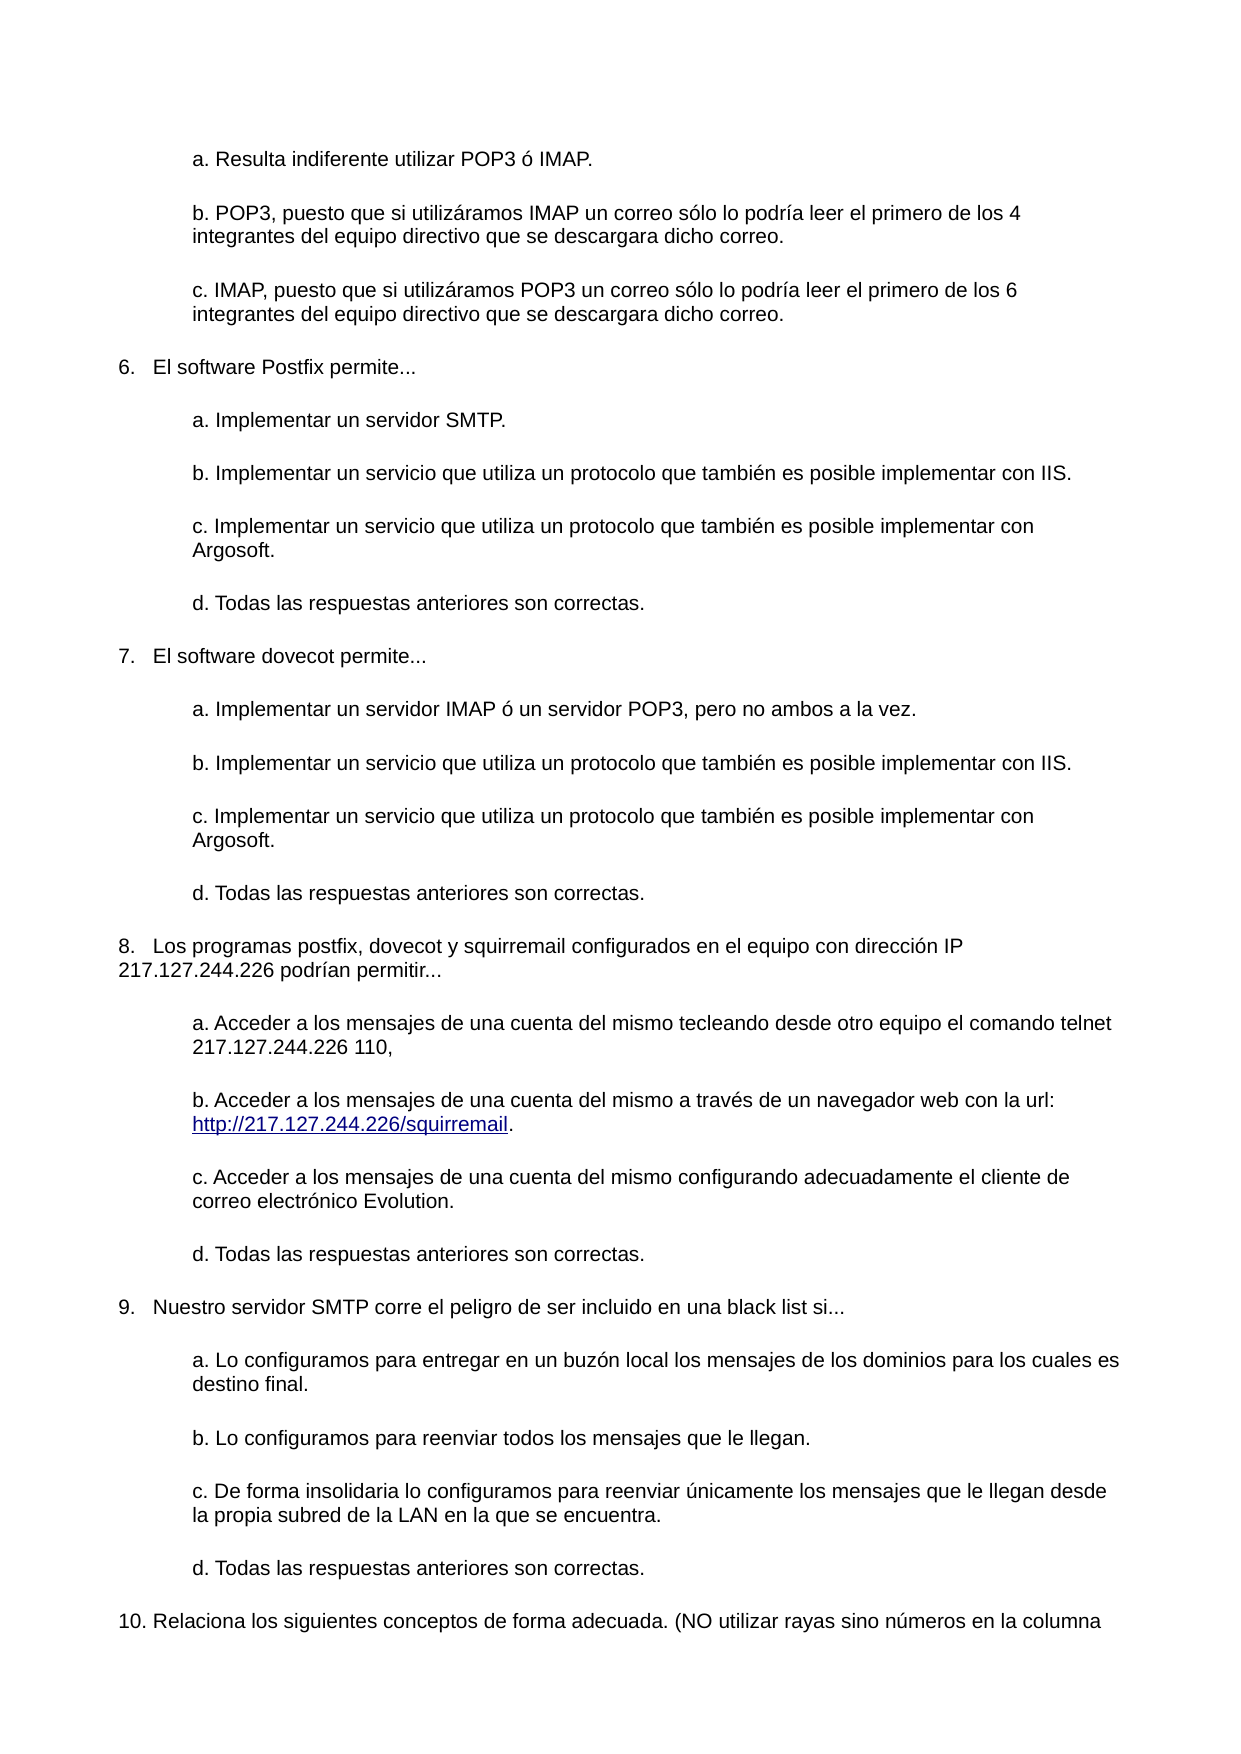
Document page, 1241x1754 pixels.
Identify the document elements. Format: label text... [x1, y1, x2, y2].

text b. Implementar un servicio que utiliza un protocolo que también es posible implementar con IIS. [192, 750, 1122, 774]
text 7. El software dovecot permite... [118, 644, 1122, 668]
text c. Implementar un servicio que utiliza un protocolo que también es posible implementar con Argosoft. [192, 803, 1122, 851]
text c. IMAP, puesto que si utilizáramos POP3 un correo sólo lo podría leer el primero de los 6 integrantes del equipo directivo que se descargara dicho correo. [192, 277, 1122, 325]
text a. Lo configuramos para entregar en un buzón local los mensajes de los dominios para los cuales es destino final. [192, 1348, 1122, 1396]
text a. Implementar un servidor IMAP ó un servidor POP3, pero no ambos a la vez. [192, 697, 1122, 721]
text c. De forma insolidaria lo configuramos para reenviar únicamente los mensajes que le llegan desde la propia subred de la LAN en la que se encuentra. [192, 1478, 1122, 1526]
text b. Lo configuramos para reenviar todos los mensajes que le llegan. [192, 1425, 1122, 1449]
text a. Resulta indiferente utilizar POP3 ó IMAP. [192, 147, 1122, 171]
text c. Acceder a los mensajes de una cuenta del mismo configurando adecuadamente el cliente de correo electrónico Evolution. [192, 1165, 1122, 1213]
text a. Implementar un servidor SMTP. [192, 408, 1122, 432]
text d. Todas las respuestas anteriores son correctas. [192, 1556, 1122, 1579]
text 9. Nuestro servidor SMTP corre el peligro de ser incluido en una black list si... [118, 1295, 1122, 1319]
text b. Acceder a los mensajes de una cuenta del mismo a través de un navegador web con la url: http://217.127.244.226/squirremail. [192, 1088, 1122, 1136]
text 6. El software Postfix permite... [118, 354, 1122, 378]
text 8. Los programas postfix, dovecot y squirremail configurados en el equipo con dirección IP 217.127.244.226 podrían permitir... [118, 934, 1122, 982]
text b. POP3, puesto que si utilizáramos IMAP un correo sólo lo podría leer el primero de los 4 integrantes del equipo directivo que se descargara dicho correo. [192, 200, 1122, 248]
text d. Todas las respuestas anteriores son correctas. [192, 1242, 1122, 1266]
text b. Implementar un servicio que utiliza un protocolo que también es posible implementar con IIS. [192, 461, 1122, 485]
text d. Todas las respuestas anteriores son correctas. [192, 591, 1122, 615]
text d. Todas las respuestas anteriores son correctas. [192, 881, 1122, 904]
text c. Implementar un servicio que utiliza un protocolo que también es posible implementar con Argosoft. [192, 514, 1122, 562]
text a. Acceder a los mensajes de una cuenta del mismo tecleando desde otro equipo el comando telnet 217.127.244.226 110, [192, 1011, 1122, 1059]
text 10. Relaciona los siguientes conceptos de forma adecuada. (NO utilizar rayas sino números en la columna [118, 1609, 1122, 1633]
